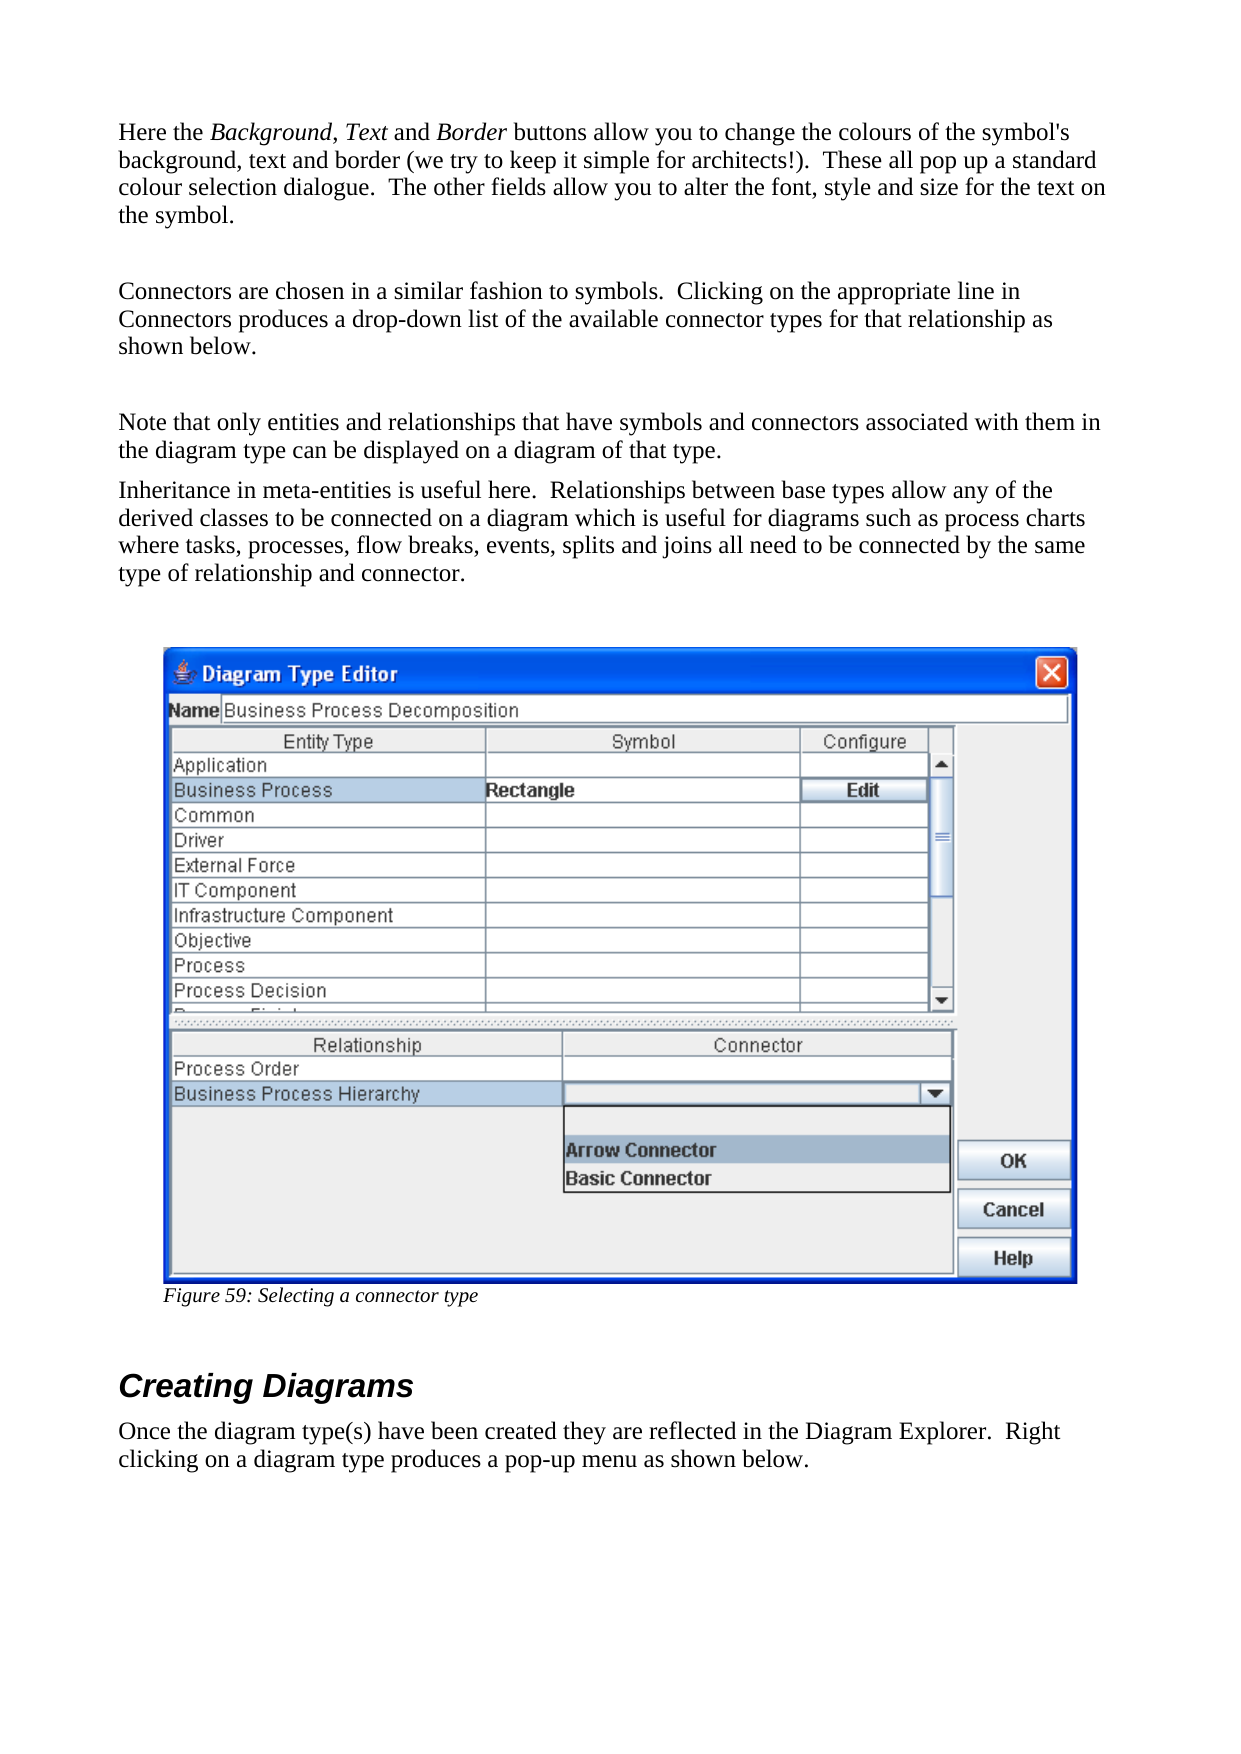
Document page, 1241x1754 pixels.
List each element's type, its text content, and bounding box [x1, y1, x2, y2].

text Once the diagram type(s) have been created they are reflected in the Diagram Explorer. Right clicking on a diagram type produces a pop-up menu as shown below. [118, 1417, 1122, 1473]
text Note that only entities and relationships that have symbols and connectors associated with them in the diagram type can be displayed on a diagram of that type. [118, 408, 1122, 464]
subtitle Creating Diagrams [118, 1367, 1122, 1405]
text Here the Background, Text and Border buttons allow you to change the colours of the symbol's background, text and border (we try to keep it simple for architects!). These all pop up a standard colour selection dialogue. The other fields allow you to alter the font, style and size for the text on the symbol. [118, 118, 1122, 229]
text Figure 59: Selecting a connector type [163, 1284, 1077, 1307]
picture [163, 647, 1078, 1284]
text Inheritance in meta-entities is useful here. Relationships between base types allow any of the derived classes to be connected on a diagram which is useful for diagrams such as process charts where tasks, processes, flow breaks, events, splits and joins all need to be connected by the same type of relationship and connector. [118, 476, 1122, 587]
text Connectors are chosen in a similar fashion to symbols. Clicking on the appropriate line in Connectors produces a drop-down list of the available connector types for that relationship as shown below. [118, 277, 1122, 360]
